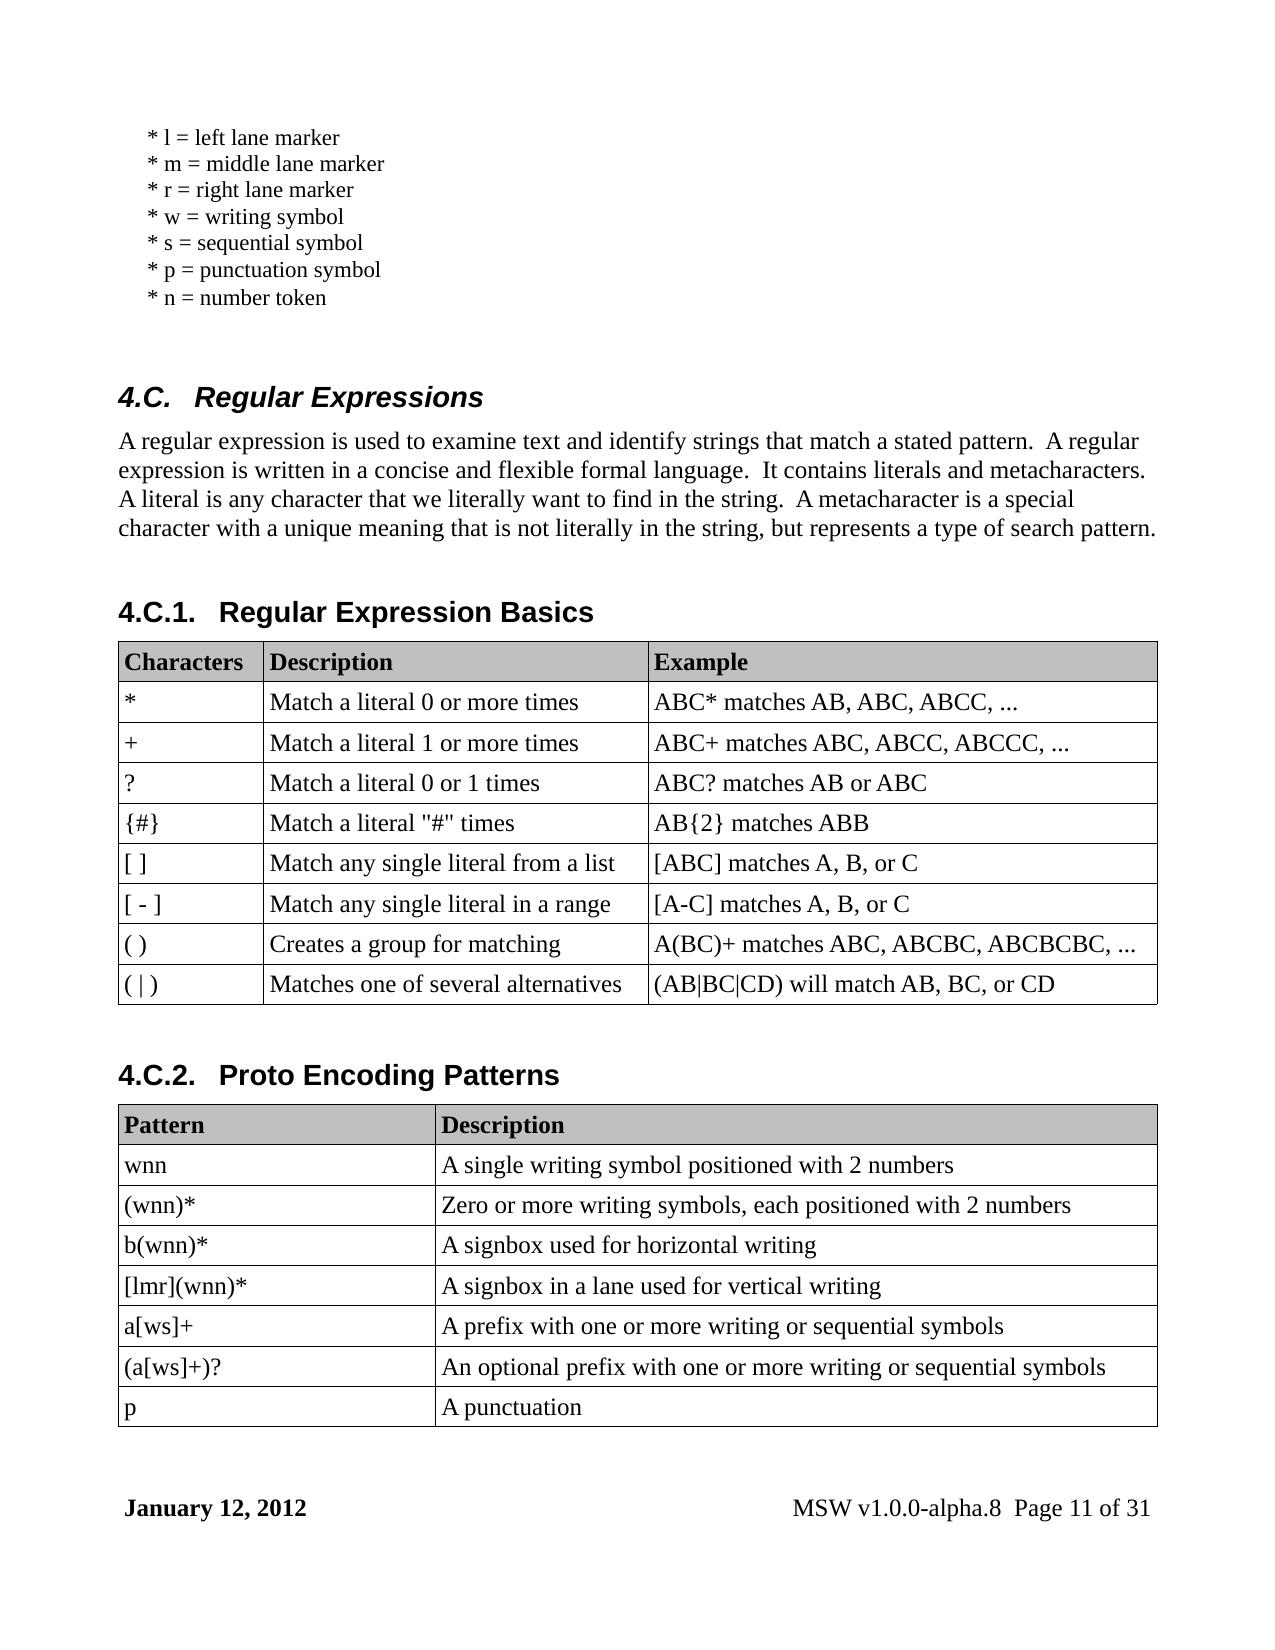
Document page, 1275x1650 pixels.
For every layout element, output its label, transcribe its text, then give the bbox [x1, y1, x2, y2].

table_cell ABC+ matches ABC, ABCC, ABCCC, ... [649, 723, 1157, 762]
table_cell Match a literal "#" times [264, 804, 648, 843]
table_cell {#} [119, 804, 263, 843]
table_cell Match a literal 1 or more times [264, 723, 648, 762]
table_cell An optional prefix with one or more writing or sequential symbols [436, 1347, 1157, 1386]
table_cell A(BC)+ matches ABC, ABCBC, ABCBCBC, ... [649, 924, 1157, 964]
table_header Description [264, 642, 648, 681]
table_cell A signbox used for horizontal writing [436, 1226, 1157, 1265]
table_cell (AB|BC|CD) will match AB, BC, or CD [649, 965, 1157, 1004]
table_cell (a[ws]+)? [119, 1347, 435, 1386]
subtitle Regular Expressions [118, 380, 1157, 414]
table_cell ABC? matches AB or ABC [649, 763, 1157, 802]
table_header Characters [119, 642, 263, 681]
table_cell (wnn)* [119, 1186, 435, 1225]
table_header Example [649, 642, 1157, 681]
table_cell AB{2} matches ABB [649, 804, 1157, 843]
table_cell ABC* matches AB, ABC, ABCC, ... [649, 682, 1157, 722]
table_cell Match a literal 0 or 1 times [264, 763, 648, 802]
table_cell Creates a group for matching [264, 924, 648, 964]
table_cell ( | ) [119, 965, 263, 1004]
table_cell Match any single literal in a range [264, 884, 648, 923]
table_cell Matches one of several alternatives [264, 965, 648, 1004]
table_cell A single writing symbol positioned with 2 numbers [436, 1145, 1157, 1184]
table_header * l = left lane marker * m = middle lane marker * r = right lane marker * w = writing symbol * s = sequential symbol * p = punctuation symbol * n = number token [118, 118, 637, 316]
table_cell a[ws]+ [119, 1306, 435, 1346]
table_cell p [119, 1387, 435, 1426]
table_cell Match a literal 0 or more times [264, 682, 648, 722]
table_cell Match any single literal from a list [264, 844, 648, 883]
table_header Pattern [119, 1105, 435, 1144]
table_cell b(wnn)* [119, 1226, 435, 1265]
subtitle Proto Encoding Patterns [118, 1058, 1157, 1091]
table_cell [A-C] matches A, B, or C [649, 884, 1157, 923]
table_cell A prefix with one or more writing or sequential symbols [436, 1306, 1157, 1346]
table_cell A punctuation [436, 1387, 1157, 1426]
table_cell [ ] [119, 844, 263, 883]
table_header Description [436, 1105, 1157, 1144]
subtitle Regular Expression Basics [118, 595, 1157, 629]
table_cell wnn [119, 1145, 435, 1184]
table_cell [ - ] [119, 884, 263, 923]
text A regular expression is used to examine text and identify strings that match a stated pattern. A regular expression is written in a concise and flexible formal language. It contains literals and metacharacters. A literal is any character that we literally want to find in the string. A metacharacter is a special character with a unique meaning that is not literally in the string, but represents a type of search pattern. [118, 426, 1157, 541]
table_cell [lmr](wnn)* [119, 1266, 435, 1305]
table_cell + [119, 723, 263, 762]
table_cell ( ) [119, 924, 263, 964]
table_cell [ABC] matches A, B, or C [649, 844, 1157, 883]
table_cell Zero or more writing symbols, each positioned with 2 numbers [436, 1186, 1157, 1225]
table_cell ? [119, 763, 263, 802]
table_header [638, 118, 1157, 316]
table_cell * [119, 682, 263, 722]
table_cell A signbox in a lane used for vertical writing [436, 1266, 1157, 1305]
